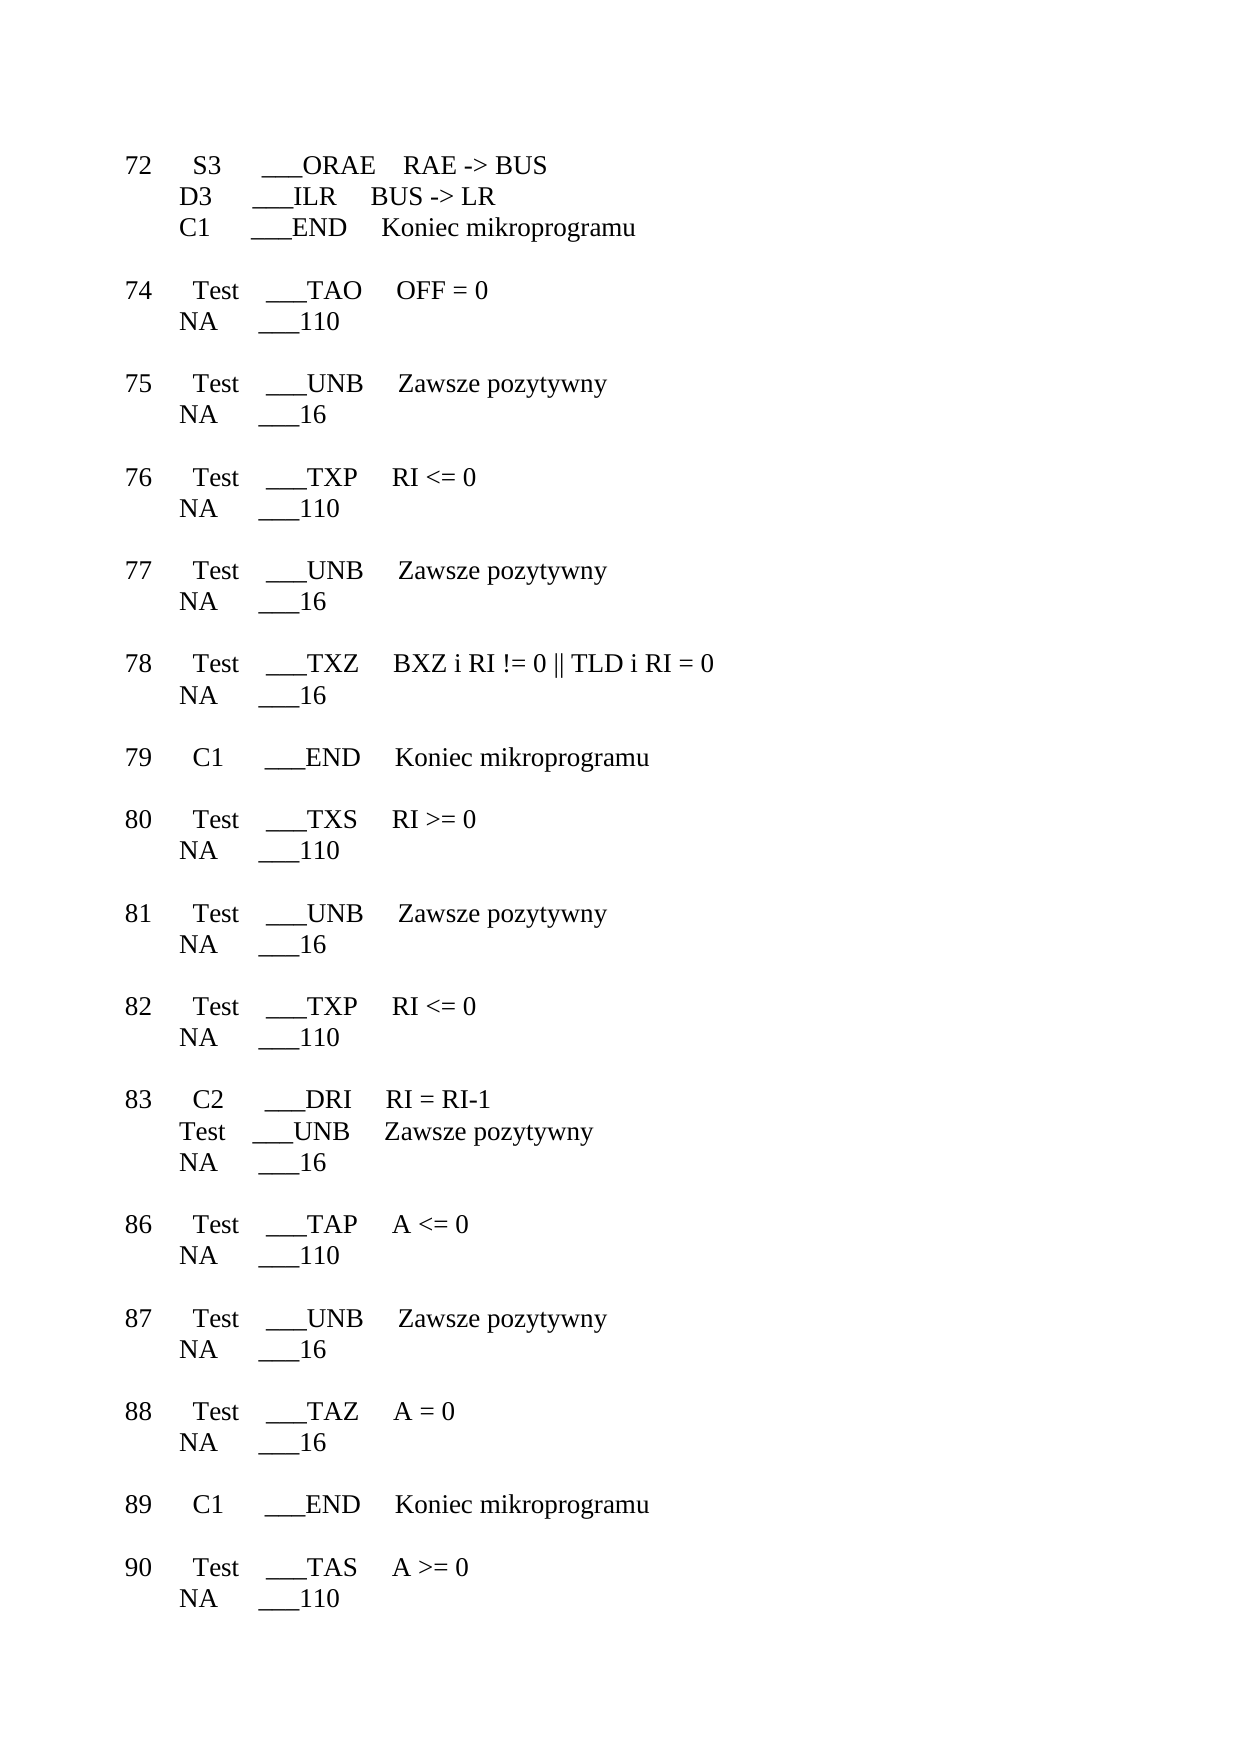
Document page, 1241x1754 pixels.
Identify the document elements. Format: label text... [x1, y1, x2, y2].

text 83 C2 ___DRI RI = RI-1 [118, 1084, 1122, 1115]
text NA ___110 [118, 1239, 1122, 1271]
text NA ___16 [118, 585, 1122, 616]
text 74 Test ___TAO OFF = 0 [118, 274, 1122, 305]
text 82 Test ___TXP RI <= 0 [118, 990, 1122, 1021]
text NA ___110 [118, 1582, 1122, 1613]
text 89 C1 ___END Koniec mikroprogramu [118, 1488, 1122, 1520]
text 78 Test ___TXZ BXZ i RI != 0 || TLD i RI = 0 [118, 648, 1122, 679]
text 79 C1 ___END Koniec mikroprogramu [118, 741, 1122, 772]
text 86 Test ___TAP A <= 0 [118, 1208, 1122, 1239]
text NA ___110 [118, 834, 1122, 866]
text Test ___UNB Zawsze pozytywny [118, 1115, 1122, 1146]
text NA ___16 [118, 1146, 1122, 1177]
text NA ___110 [118, 305, 1122, 336]
text NA ___16 [118, 1333, 1122, 1364]
text NA ___110 [118, 1021, 1122, 1052]
text 77 Test ___UNB Zawsze pozytywny [118, 554, 1122, 585]
text 90 Test ___TAS A >= 0 [118, 1551, 1122, 1582]
text NA ___16 [118, 1426, 1122, 1457]
text NA ___16 [118, 928, 1122, 959]
text NA ___110 [118, 492, 1122, 523]
text D3 ___ILR BUS -> LR [118, 180, 1122, 212]
text 80 Test ___TXS RI >= 0 [118, 803, 1122, 834]
text NA ___16 [118, 679, 1122, 710]
text 88 Test ___TAZ A = 0 [118, 1395, 1122, 1426]
text NA ___16 [118, 398, 1122, 429]
text C1 ___END Koniec mikroprogramu [118, 212, 1122, 243]
text 76 Test ___TXP RI <= 0 [118, 461, 1122, 492]
text 72 S3 ___ORAE RAE -> BUS [118, 149, 1122, 180]
text 81 Test ___UNB Zawsze pozytywny [118, 897, 1122, 928]
text 75 Test ___UNB Zawsze pozytywny [118, 367, 1122, 398]
text 87 Test ___UNB Zawsze pozytywny [118, 1302, 1122, 1333]
